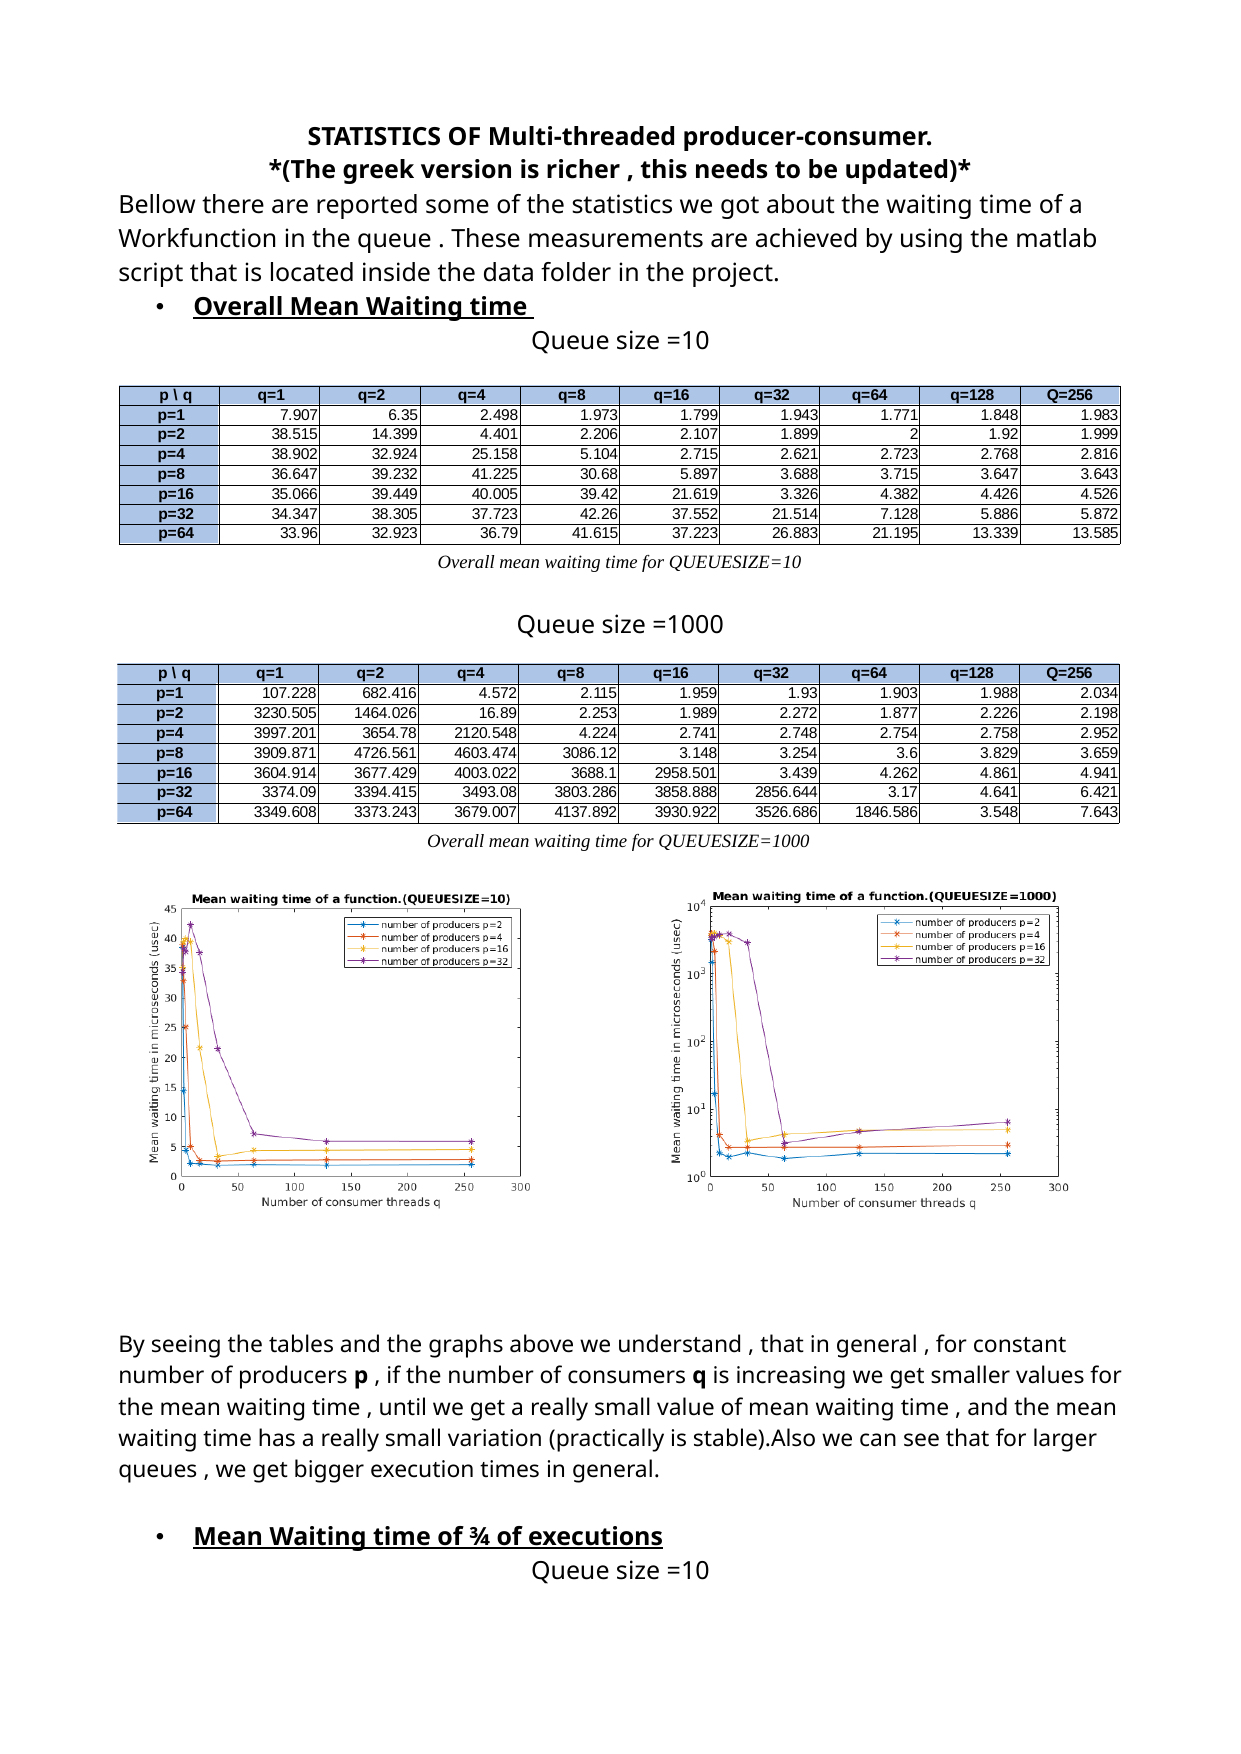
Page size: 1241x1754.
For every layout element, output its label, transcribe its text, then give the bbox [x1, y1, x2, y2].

text Overall mean waiting time for QUEUESIZE=10 [220, 505, 319, 524]
text Overall mean waiting time for QUEUESIZE=10 [720, 486, 819, 504]
text Overall mean waiting time for QUEUESIZE=10 [920, 505, 1020, 524]
text Overall mean waiting time for QUEUESIZE=10 [521, 406, 619, 425]
text Overall mean waiting time for QUEUESIZE=10 [220, 525, 319, 544]
text Overall mean waiting time for QUEUESIZE=10 [521, 446, 619, 465]
text Overall mean waiting time for QUEUESIZE=10 [421, 466, 520, 485]
list Mean Waiting time of ¾ of executions [156, 1518, 1122, 1552]
text Overall mean waiting time for QUEUESIZE=10 [220, 426, 319, 445]
text Overall mean waiting time for QUEUESIZE=10 [820, 446, 919, 465]
text Overall mean waiting time for QUEUESIZE=10 [620, 446, 719, 465]
text Overall mean waiting time for QUEUESIZE=10 [521, 525, 619, 544]
text Overall mean waiting time for QUEUESIZE=10 [720, 406, 819, 425]
text Overall mean waiting time for QUEUESIZE=10 [1021, 486, 1120, 504]
text Overall mean waiting time for QUEUESIZE=10 [1021, 446, 1120, 465]
text Overall mean waiting time for QUEUESIZE=10 [620, 525, 719, 544]
text Overall mean waiting time for QUEUESIZE=10 [920, 486, 1020, 504]
text Overall mean waiting time for QUEUESIZE=10 [320, 486, 420, 504]
text Overall mean waiting time for QUEUESIZE=10 [820, 466, 919, 485]
text Overall mean waiting time for QUEUESIZE=10 [421, 486, 520, 504]
text Overall mean waiting time for QUEUESIZE=10 [920, 406, 1020, 425]
text Queue size =10 [118, 322, 1122, 357]
text Overall mean waiting time for QUEUESIZE=10 [620, 466, 719, 485]
text Overall mean waiting time for QUEUESIZE=10 [320, 426, 420, 445]
text Overall mean waiting time for QUEUESIZE=1000 [117, 664, 1121, 851]
text Overall mean waiting time for QUEUESIZE=10 [320, 446, 420, 465]
text Overall mean waiting time for QUEUESIZE=10 [320, 466, 420, 485]
text Overall mean waiting time for QUEUESIZE=10 [920, 466, 1020, 485]
text Overall mean waiting time for QUEUESIZE=10 [920, 426, 1020, 445]
text Overall mean waiting time for QUEUESIZE=10 [620, 426, 719, 445]
text Overall mean waiting time for QUEUESIZE=10 [421, 426, 520, 445]
text Overall mean waiting time for QUEUESIZE=10 [720, 525, 819, 544]
picture [651, 881, 1101, 1213]
text Overall mean waiting time for QUEUESIZE=10 [421, 406, 520, 425]
text Overall mean waiting time for QUEUESIZE=10 [119, 525, 1121, 573]
text Overall mean waiting time for QUEUESIZE=10 [320, 525, 420, 544]
text Overall mean waiting time for QUEUESIZE=10 [720, 426, 819, 445]
text Bellow there are reported some of the statistics we got about the waiting time of a Workfunction in the queue . These measurements are achieved by using the matlab script that is located inside the data folder in the project. [118, 186, 1122, 288]
text Overall mean waiting time for QUEUESIZE=10 [521, 466, 619, 485]
text Overall mean waiting time for QUEUESIZE=10 [620, 505, 719, 524]
text Overall mean waiting time for QUEUESIZE=10 [920, 525, 1020, 544]
text Overall mean waiting time for QUEUESIZE=10 [720, 446, 819, 465]
list Overall Mean Waiting time [156, 288, 1122, 322]
text Overall mean waiting time for QUEUESIZE=10 [220, 466, 319, 485]
text Overall mean waiting time for QUEUESIZE=10 [1021, 505, 1120, 524]
text Overall mean waiting time for QUEUESIZE=10 [220, 406, 319, 425]
text Overall mean waiting time for QUEUESIZE=10 [820, 426, 919, 445]
text STATISTICS OF Multi-threaded producer-consumer. [118, 118, 1122, 152]
text Overall mean waiting time for QUEUESIZE=10 [421, 525, 520, 544]
text Overall mean waiting time for QUEUESIZE=10 [220, 446, 319, 465]
text Overall mean waiting time for QUEUESIZE=10 [320, 406, 420, 425]
text Overall mean waiting time for QUEUESIZE=10 [220, 486, 319, 504]
text Overall mean waiting time for QUEUESIZE=10 [720, 466, 819, 485]
text Overall mean waiting time for QUEUESIZE=10 [820, 505, 919, 524]
text Overall mean waiting time for QUEUESIZE=10 [820, 406, 919, 425]
text Overall mean waiting time for QUEUESIZE=10 [521, 426, 619, 445]
text Overall mean waiting time for QUEUESIZE=10 [320, 505, 420, 524]
text Overall mean waiting time for QUEUESIZE=10 [920, 446, 1020, 465]
text Overall mean waiting time for QUEUESIZE=10 [620, 486, 719, 504]
text Overall mean waiting time for QUEUESIZE=10 [421, 505, 520, 524]
text Overall mean waiting time for QUEUESIZE=10 [1021, 466, 1120, 485]
picture [124, 884, 562, 1212]
text Overall mean waiting time for QUEUESIZE=10 [1021, 426, 1120, 445]
text *(The greek version is richer , this needs to be updated)* [118, 152, 1122, 186]
text Overall mean waiting time for QUEUESIZE=10 [820, 525, 919, 544]
text Overall mean waiting time for QUEUESIZE=10 [1021, 406, 1120, 425]
text Overall mean waiting time for QUEUESIZE=10 [421, 446, 520, 465]
text Overall mean waiting time for QUEUESIZE=10 [820, 486, 919, 504]
text Queue size =10 [118, 1552, 1122, 1587]
text Overall mean waiting time for QUEUESIZE=10 [620, 406, 719, 425]
text By seeing the tables and the graphs above we understand , that in general , for constant number of producers p , if the number of consumers q is increasing we get smaller values for the mean waiting time , until we get a really small value of mean waiting time , and the mean waiting time has a really small variation (practically is stable).Also we can see that for larger queues , we get bigger execution times in general. [118, 1328, 1122, 1484]
text Overall mean waiting time for QUEUESIZE=10 [521, 505, 619, 524]
text Overall mean waiting time for QUEUESIZE=10 [521, 486, 619, 504]
text Queue size =1000 [118, 607, 1122, 641]
text Overall mean waiting time for QUEUESIZE=10 [720, 505, 819, 524]
